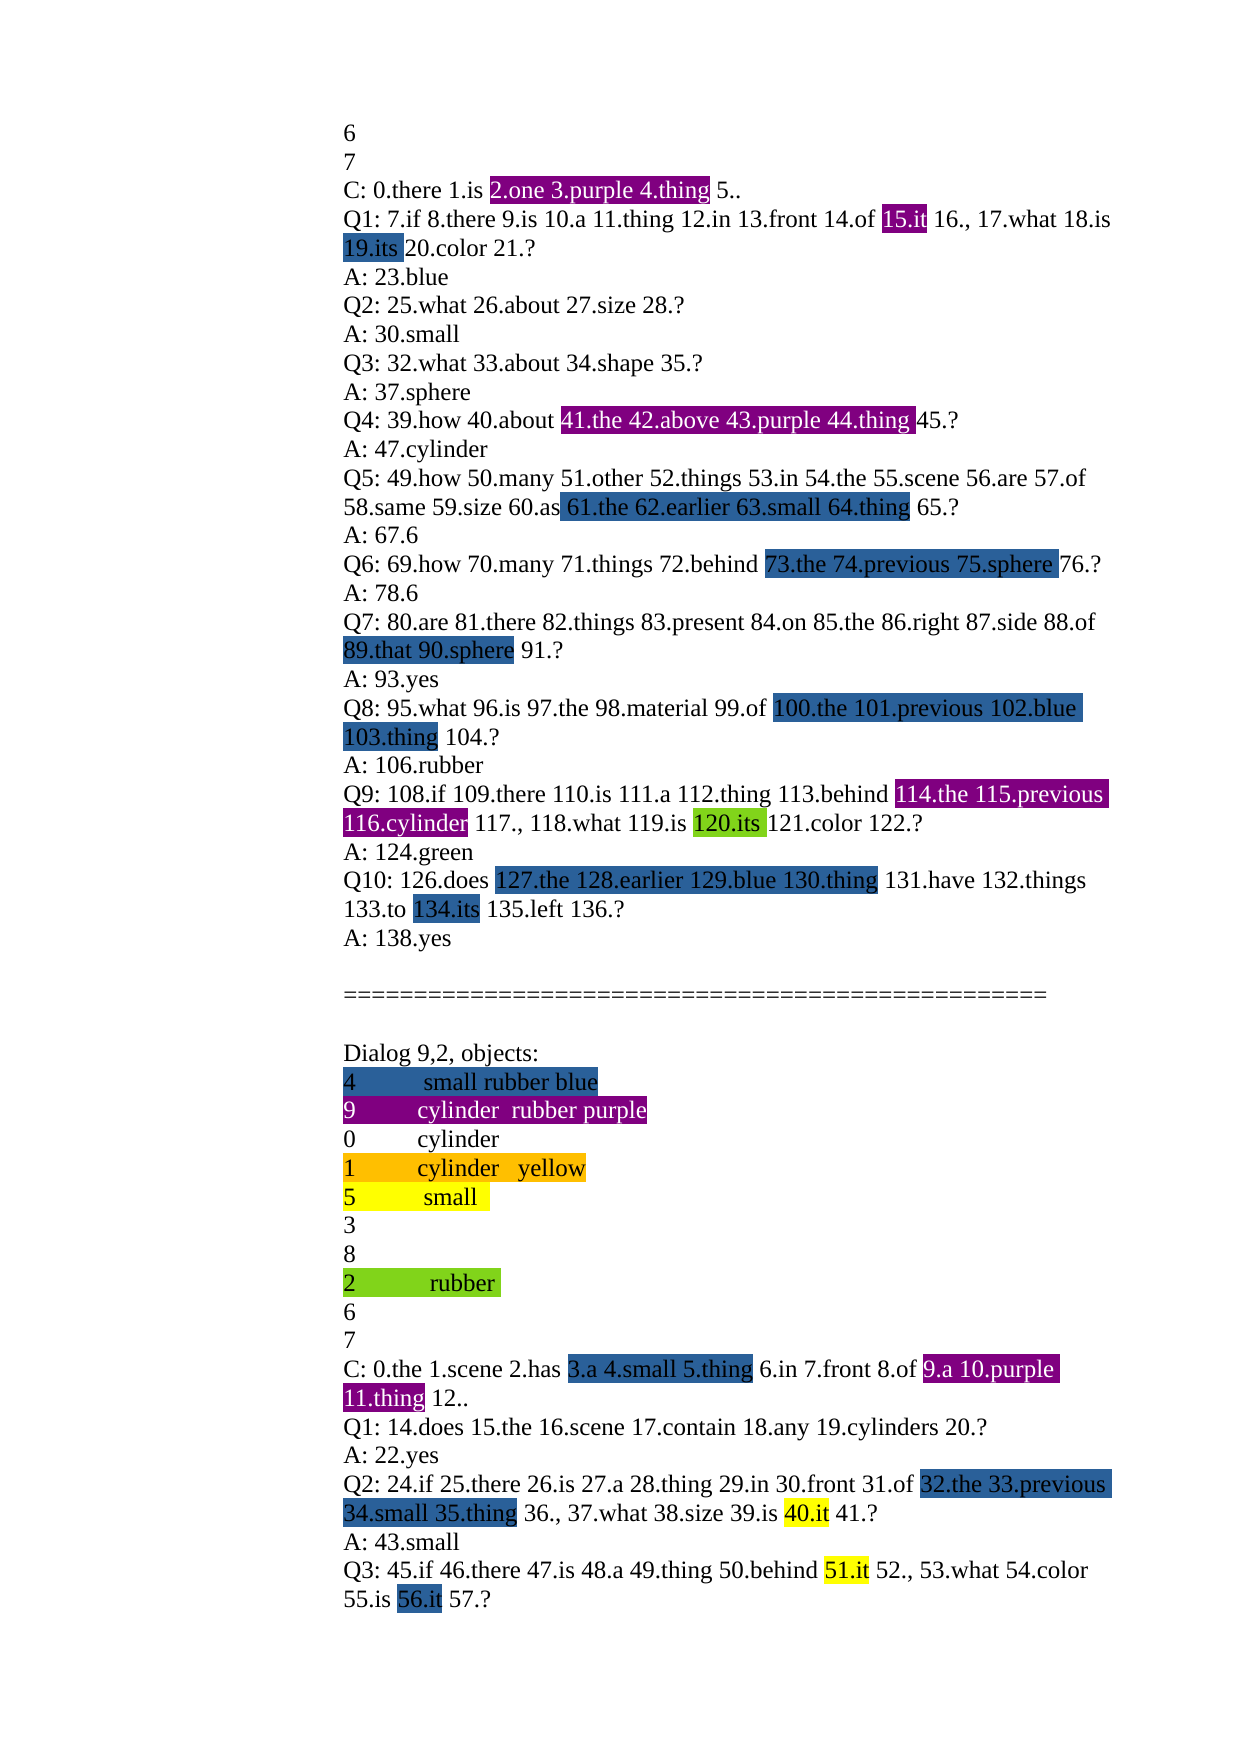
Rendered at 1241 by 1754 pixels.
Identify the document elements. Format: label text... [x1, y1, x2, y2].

text A: 37.sphere [343, 377, 1122, 406]
text C: 0.there 1.is 2.one 3.purple 4.thing 5.. [343, 176, 1122, 204]
text 8 [343, 1239, 1122, 1268]
text 7 [343, 147, 1122, 176]
text 3 [343, 1211, 1122, 1239]
text A: 30.small [343, 319, 1122, 348]
text Q2: 25.what 26.about 27.size 28.? [343, 291, 1122, 319]
text Q3: 32.what 33.about 34.shape 35.? [343, 348, 1122, 377]
text A: 22.yes [343, 1441, 1122, 1469]
text A: 23.blue [343, 262, 1122, 291]
text Q1: 14.does 15.the 16.scene 17.contain 18.any 19.cylinders 20.? [343, 1412, 1122, 1441]
text Q10: 126.does 127.the 128.earlier 129.blue 130.thing 131.have 132.things 133.to 134.its 135.left 136.? [343, 866, 1122, 923]
text A: 67.6 [343, 521, 1122, 549]
text 4 small rubber blue [343, 1067, 1122, 1096]
text Q1: 7.if 8.there 9.is 10.a 11.thing 12.in 13.front 14.of 15.it 16., 17.what 18.is 19.its 20.color 21.? [343, 204, 1122, 262]
text Q5: 49.how 50.many 51.other 52.things 53.in 54.the 55.scene 56.are 57.of 58.same 59.size 60.as 61.the 62.earlier 63.small 64.thing 65.? [343, 463, 1122, 521]
text 6 [343, 118, 1122, 147]
text A: 43.small [343, 1527, 1122, 1556]
text A: 47.cylinder [343, 434, 1122, 463]
text A: 93.yes [343, 664, 1122, 693]
text C: 0.the 1.scene 2.has 3.a 4.small 5.thing 6.in 7.front 8.of 9.a 10.purple 11.thing 12.. [343, 1354, 1122, 1412]
text Q3: 45.if 46.there 47.is 48.a 49.thing 50.behind 51.it 52., 53.what 54.color 55.is 56.it 57.? [343, 1556, 1122, 1613]
text 5 small [343, 1182, 1122, 1211]
text Q7: 80.are 81.there 82.things 83.present 84.on 85.the 86.right 87.side 88.of 89.that 90.sphere 91.? [343, 607, 1122, 664]
text Q8: 95.what 96.is 97.the 98.material 99.of 100.the 101.previous 102.blue 103.thing 104.? [343, 693, 1122, 751]
text A: 106.rubber [343, 751, 1122, 779]
text 0 cylinder [343, 1124, 1122, 1153]
text Q4: 39.how 40.about 41.the 42.above 43.purple 44.thing 45.? [343, 406, 1122, 434]
text 9 cylinder rubber purple [343, 1096, 1122, 1124]
text Q6: 69.how 70.many 71.things 72.behind 73.the 74.previous 75.sphere 76.? [343, 549, 1122, 578]
text Dialog 9,2, objects: [343, 1038, 1122, 1067]
text ================================================== [343, 981, 1122, 1009]
text Q9: 108.if 109.there 110.is 111.a 112.thing 113.behind 114.the 115.previous 116.cylinder 117., 118.what 119.is 120.its 121.color 122.? [343, 779, 1122, 837]
text A: 138.yes [343, 923, 1122, 952]
text Q2: 24.if 25.there 26.is 27.a 28.thing 29.in 30.front 31.of 32.the 33.previous 34.small 35.thing 36., 37.what 38.size 39.is 40.it 41.? [343, 1469, 1122, 1527]
text A: 78.6 [343, 578, 1122, 607]
text 7 [343, 1326, 1122, 1354]
text A: 124.green [343, 837, 1122, 866]
text 2 rubber [343, 1268, 1122, 1297]
text 6 [343, 1297, 1122, 1326]
text 1 cylinder yellow [343, 1153, 1122, 1182]
